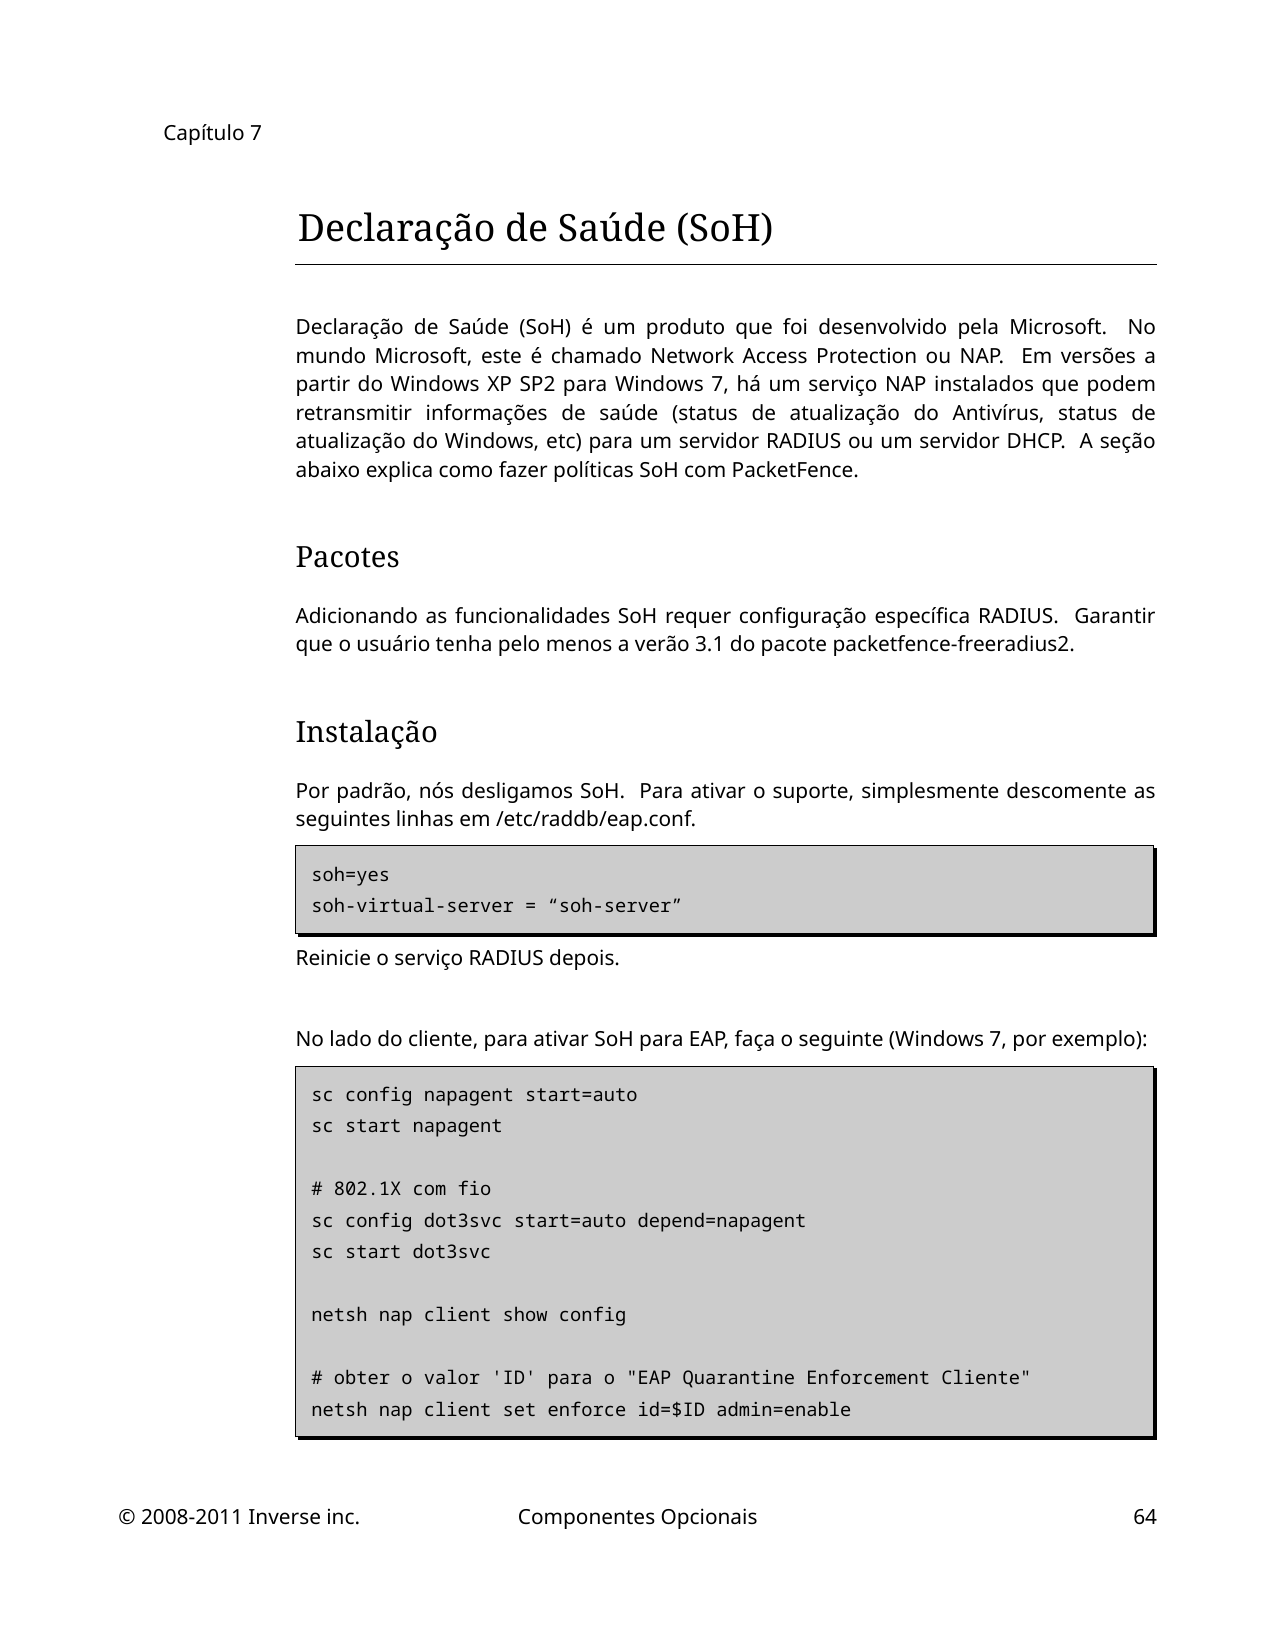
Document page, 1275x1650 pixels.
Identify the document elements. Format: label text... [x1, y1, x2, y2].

text sc start dot3svc [296, 1223, 1153, 1254]
text sc config dot3svc start=auto depend=napagent [296, 1191, 1153, 1223]
text sc start napagent [296, 1097, 1153, 1128]
text Reinicie o serviço RADIUS depois. [295, 943, 1157, 971]
subtitle Pacotes [295, 537, 1157, 576]
subtitle Declaração de Saúde (SoH) [295, 201, 1157, 264]
text Adicionando as funcionalidades SoH requer configuração específica RADIUS. Garantir que o usuário tenha pelo menos a verão 3.1 do pacote packetfence-freeradius2. [295, 601, 1157, 658]
text netsh nap client set enforce id=$ID admin=enable [296, 1380, 1153, 1436]
text # obter o valor 'ID' para o "EAP Quarantine Enforcement Cliente" [296, 1349, 1153, 1380]
text netsh nap client show config [296, 1286, 1153, 1317]
text Declaração de Saúde (SoH) é um produto que foi desenvolvido pela Microsoft. No mundo Microsoft, este é chamado Network Access Protection ou NAP. Em versões a partir do Windows XP SP2 para Windows 7, há um serviço NAP instalados que podem retransmitir informações de saúde (status de atualização do Antivírus, status de atualização do Windows, etc) para um servidor RADIUS ou um servidor DHCP. A seção abaixo explica como fazer políticas SoH com PacketFence. [295, 312, 1157, 483]
text # 802.1X com fio [296, 1160, 1153, 1191]
text soh-virtual-server = “soh-server” [296, 877, 1153, 933]
text soh=yes [296, 846, 1153, 877]
text sc config napagent start=auto [296, 1067, 1153, 1097]
text Por padrão, nós desligamos SoH. Para ativar o suporte, simplesmente descomente as seguintes linhas em /etc/raddb/eap.conf. [295, 776, 1157, 833]
text No lado do cliente, para ativar SoH para EAP, faça o seguinte (Windows 7, por exemplo): [295, 1024, 1157, 1053]
subtitle Instalação [295, 711, 1157, 751]
